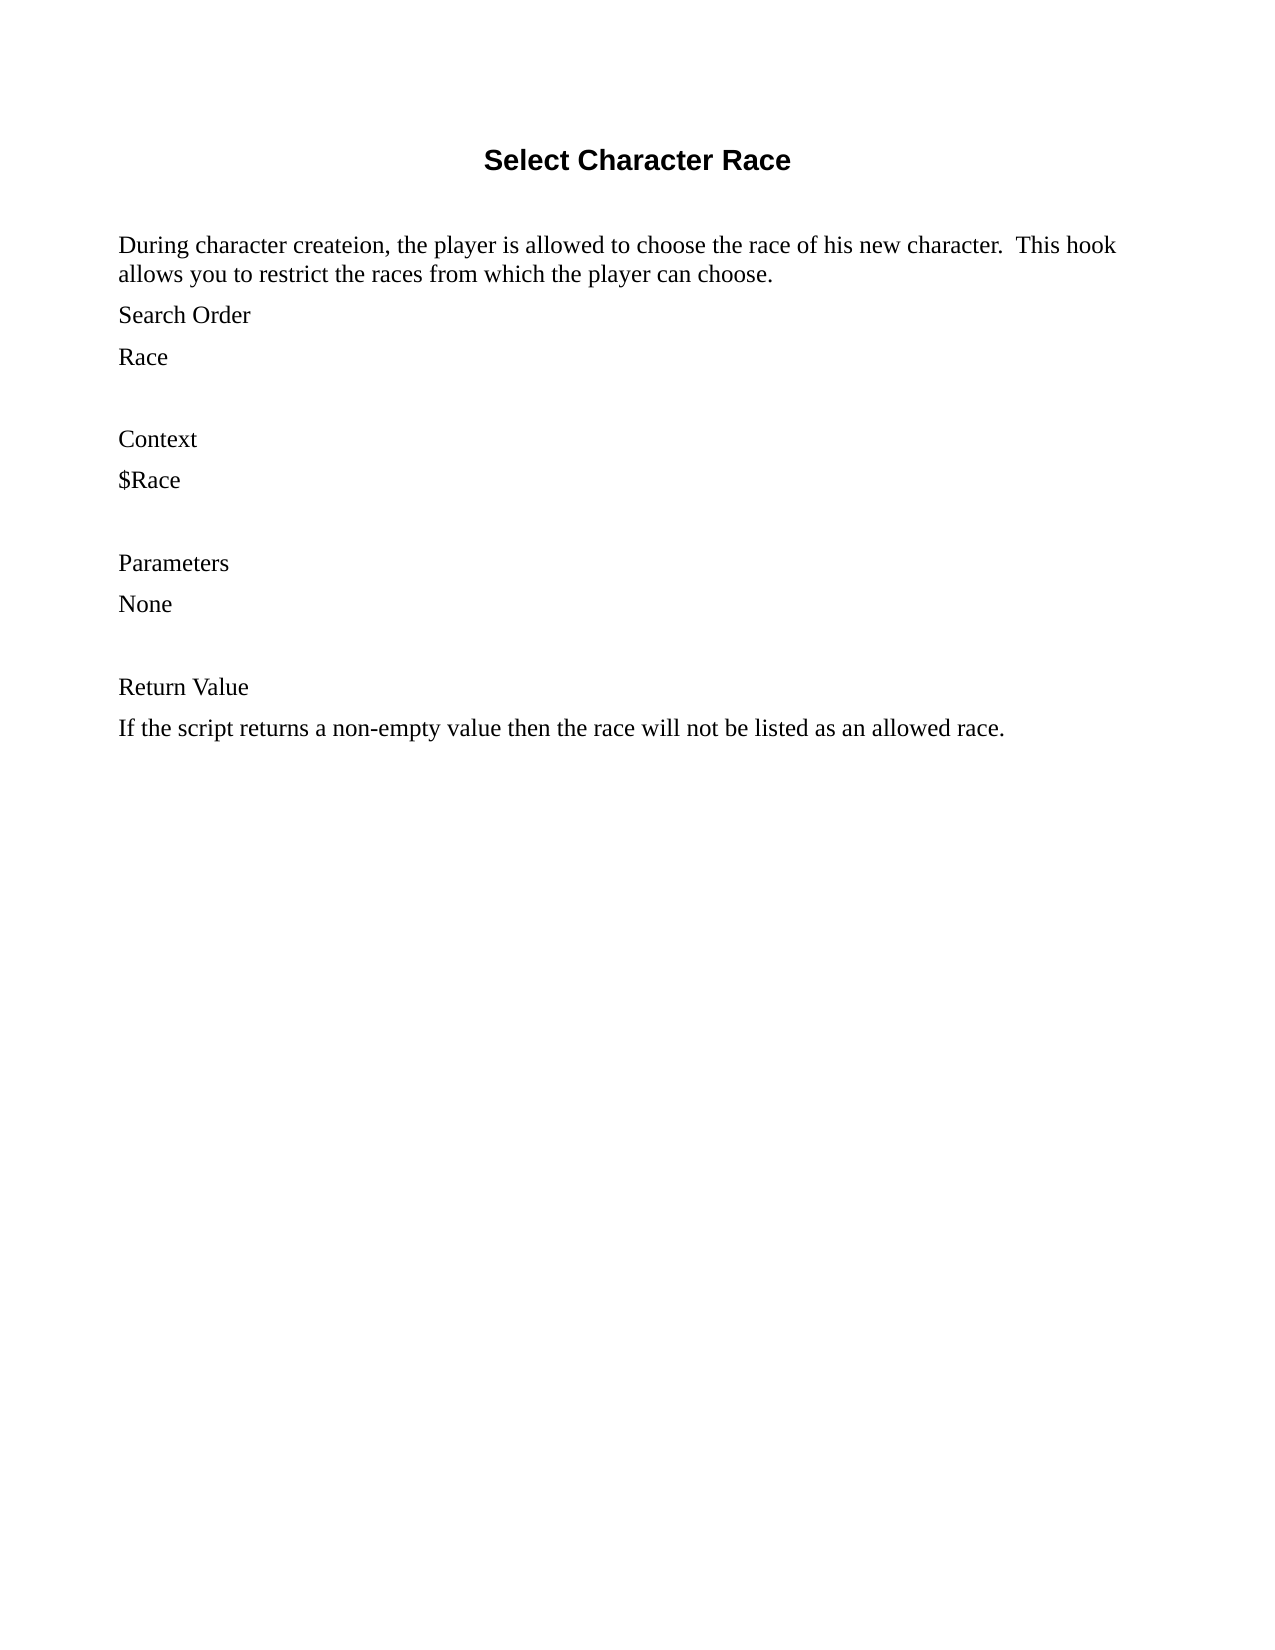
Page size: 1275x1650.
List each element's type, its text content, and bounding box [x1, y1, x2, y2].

text Context [118, 424, 1157, 453]
text Race [118, 342, 1157, 370]
text None [118, 589, 1157, 618]
text Search Order [118, 300, 1157, 329]
text $Race [118, 465, 1157, 494]
text If the script returns a non-empty value then the race will not be listed as an allowed race. [118, 713, 1157, 742]
text During character createion, the player is allowed to choose the race of his new character. This hook allows you to restrict the races from which the player can choose. [118, 230, 1157, 288]
text Return Value [118, 672, 1157, 700]
subtitle Select Character Race [118, 143, 1157, 177]
text Parameters [118, 548, 1157, 577]
